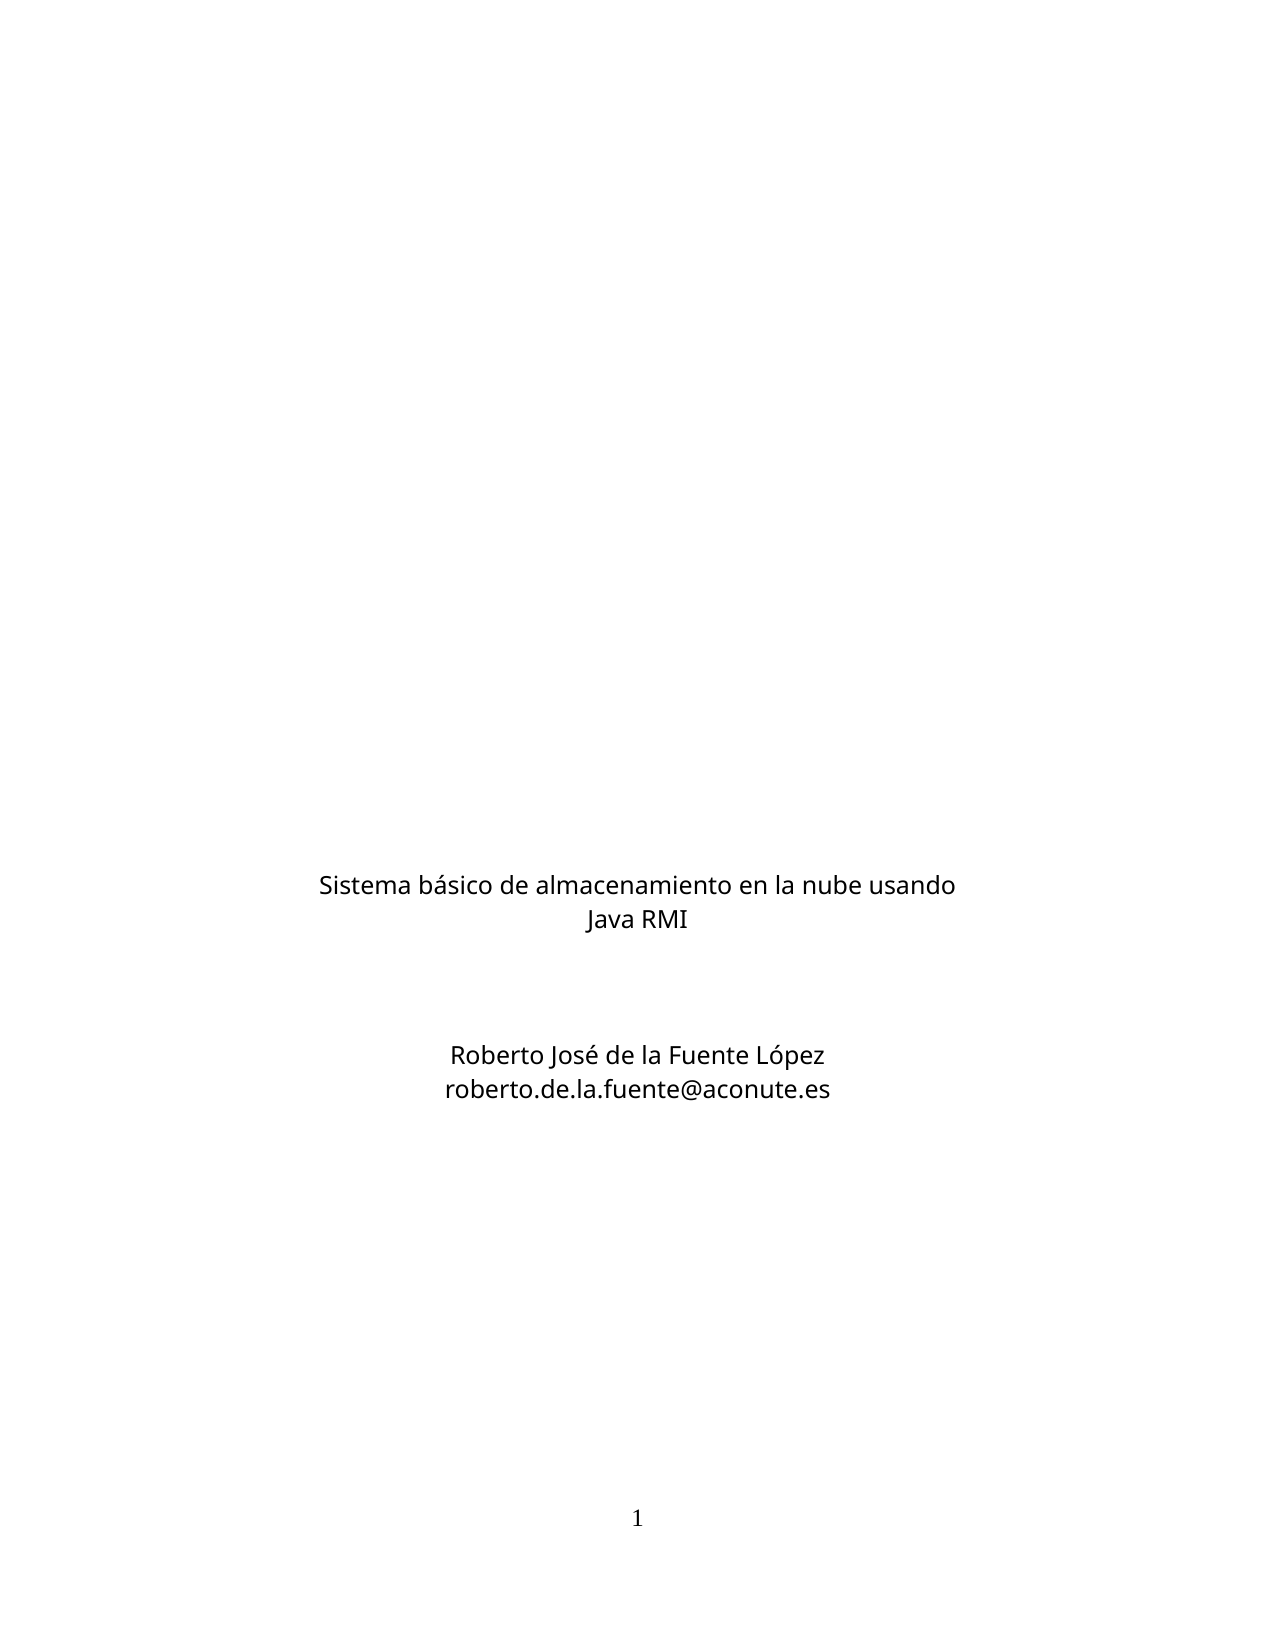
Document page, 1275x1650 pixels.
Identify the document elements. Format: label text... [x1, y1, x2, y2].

text Java RMI [118, 902, 1157, 936]
text roberto.de.la.fuente@aconute.es [118, 1072, 1157, 1106]
text Roberto José de la Fuente López [118, 1038, 1157, 1072]
text Sistema básico de almacenamiento en la nube usando [118, 867, 1157, 902]
